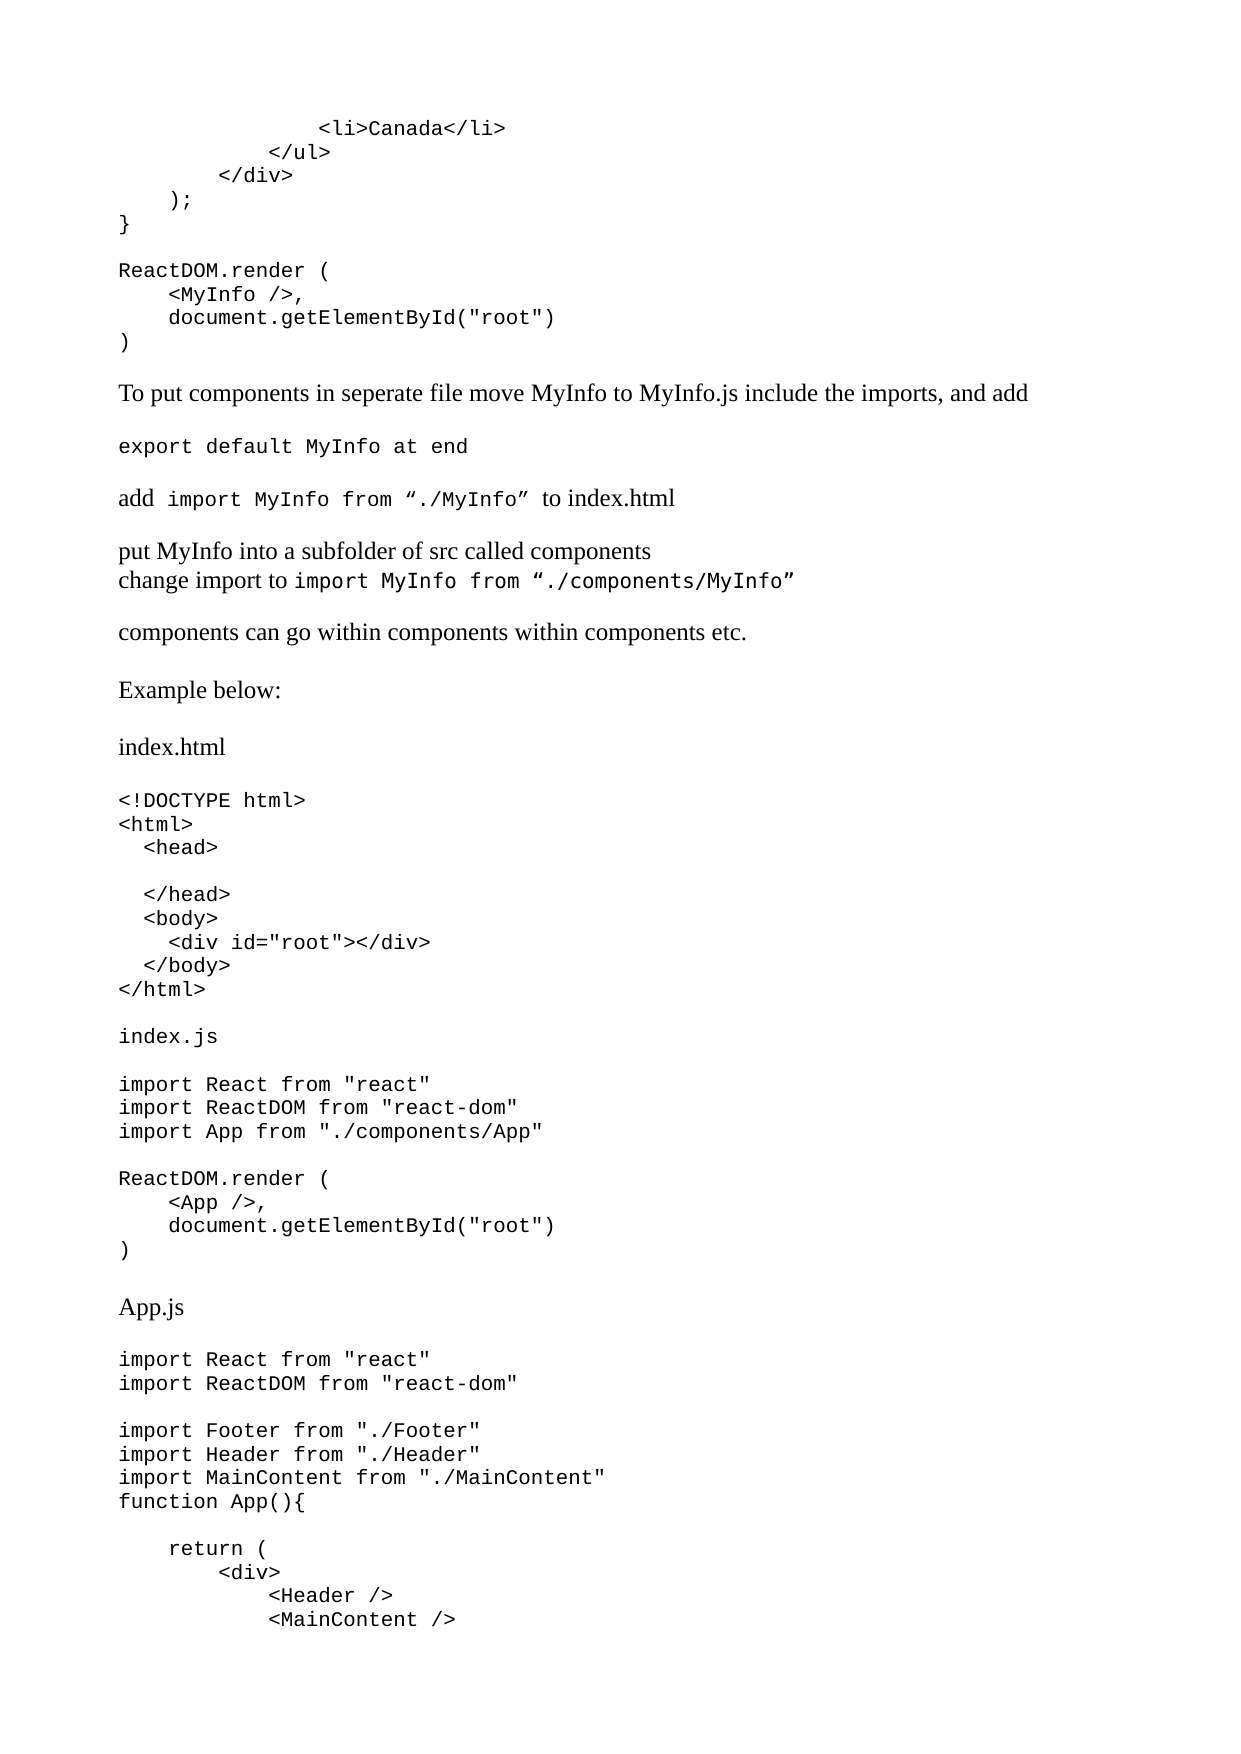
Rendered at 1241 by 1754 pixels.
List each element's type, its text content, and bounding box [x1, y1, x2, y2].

text </ul> [118, 142, 1122, 165]
text <App />, [118, 1192, 1122, 1216]
text return ( [118, 1538, 1122, 1562]
text ); [118, 189, 1122, 213]
text <body> [118, 908, 1122, 932]
text import React from "react" [118, 1074, 1122, 1097]
text change import to import MyInfo from “./components/MyInfo” [118, 565, 1122, 594]
text index.html [118, 732, 1122, 761]
text import Header from "./Header" [118, 1444, 1122, 1467]
text ) [118, 1239, 1122, 1263]
text <head> [118, 837, 1122, 861]
text put MyInfo into a subfolder of src called components [118, 536, 1122, 565]
text index.js [118, 1026, 1122, 1050]
text components can go within components within components etc. [118, 617, 1122, 646]
text To put components in seperate file move MyInfo to MyInfo.js include the imports, and add [118, 378, 1122, 407]
text <MainContent /> [118, 1609, 1122, 1633]
text document.getElementById("root") [118, 307, 1122, 331]
text <!DOCTYPE html> [118, 790, 1122, 813]
text </body> [118, 955, 1122, 979]
text <div> [118, 1562, 1122, 1586]
text </html> [118, 979, 1122, 1003]
text import MainContent from "./MainContent" [118, 1467, 1122, 1491]
text Example below: [118, 675, 1122, 704]
text ReactDOM.render ( [118, 1168, 1122, 1192]
text add import MyInfo from “./MyInfo” to index.html [118, 483, 1122, 513]
text import Footer from "./Footer" [118, 1420, 1122, 1444]
text document.getElementById("root") [118, 1216, 1122, 1239]
text <html> [118, 813, 1122, 837]
text import ReactDOM from "react-dom" [118, 1373, 1122, 1396]
text import App from "./components/App" [118, 1121, 1122, 1144]
text <MyInfo />, [118, 284, 1122, 307]
text import ReactDOM from "react-dom" [118, 1097, 1122, 1121]
text ) [118, 331, 1122, 354]
text <Header /> [118, 1586, 1122, 1609]
text } [118, 213, 1122, 236]
text <div id="root"></div> [118, 932, 1122, 955]
text function App(){ [118, 1491, 1122, 1514]
text ReactDOM.render ( [118, 260, 1122, 284]
text import React from "react" [118, 1349, 1122, 1373]
text export default MyInfo at end [118, 436, 1122, 459]
text </head> [118, 884, 1122, 908]
text <li>Canada</li> [118, 118, 1122, 142]
text </div> [118, 165, 1122, 189]
text App.js [118, 1292, 1122, 1320]
